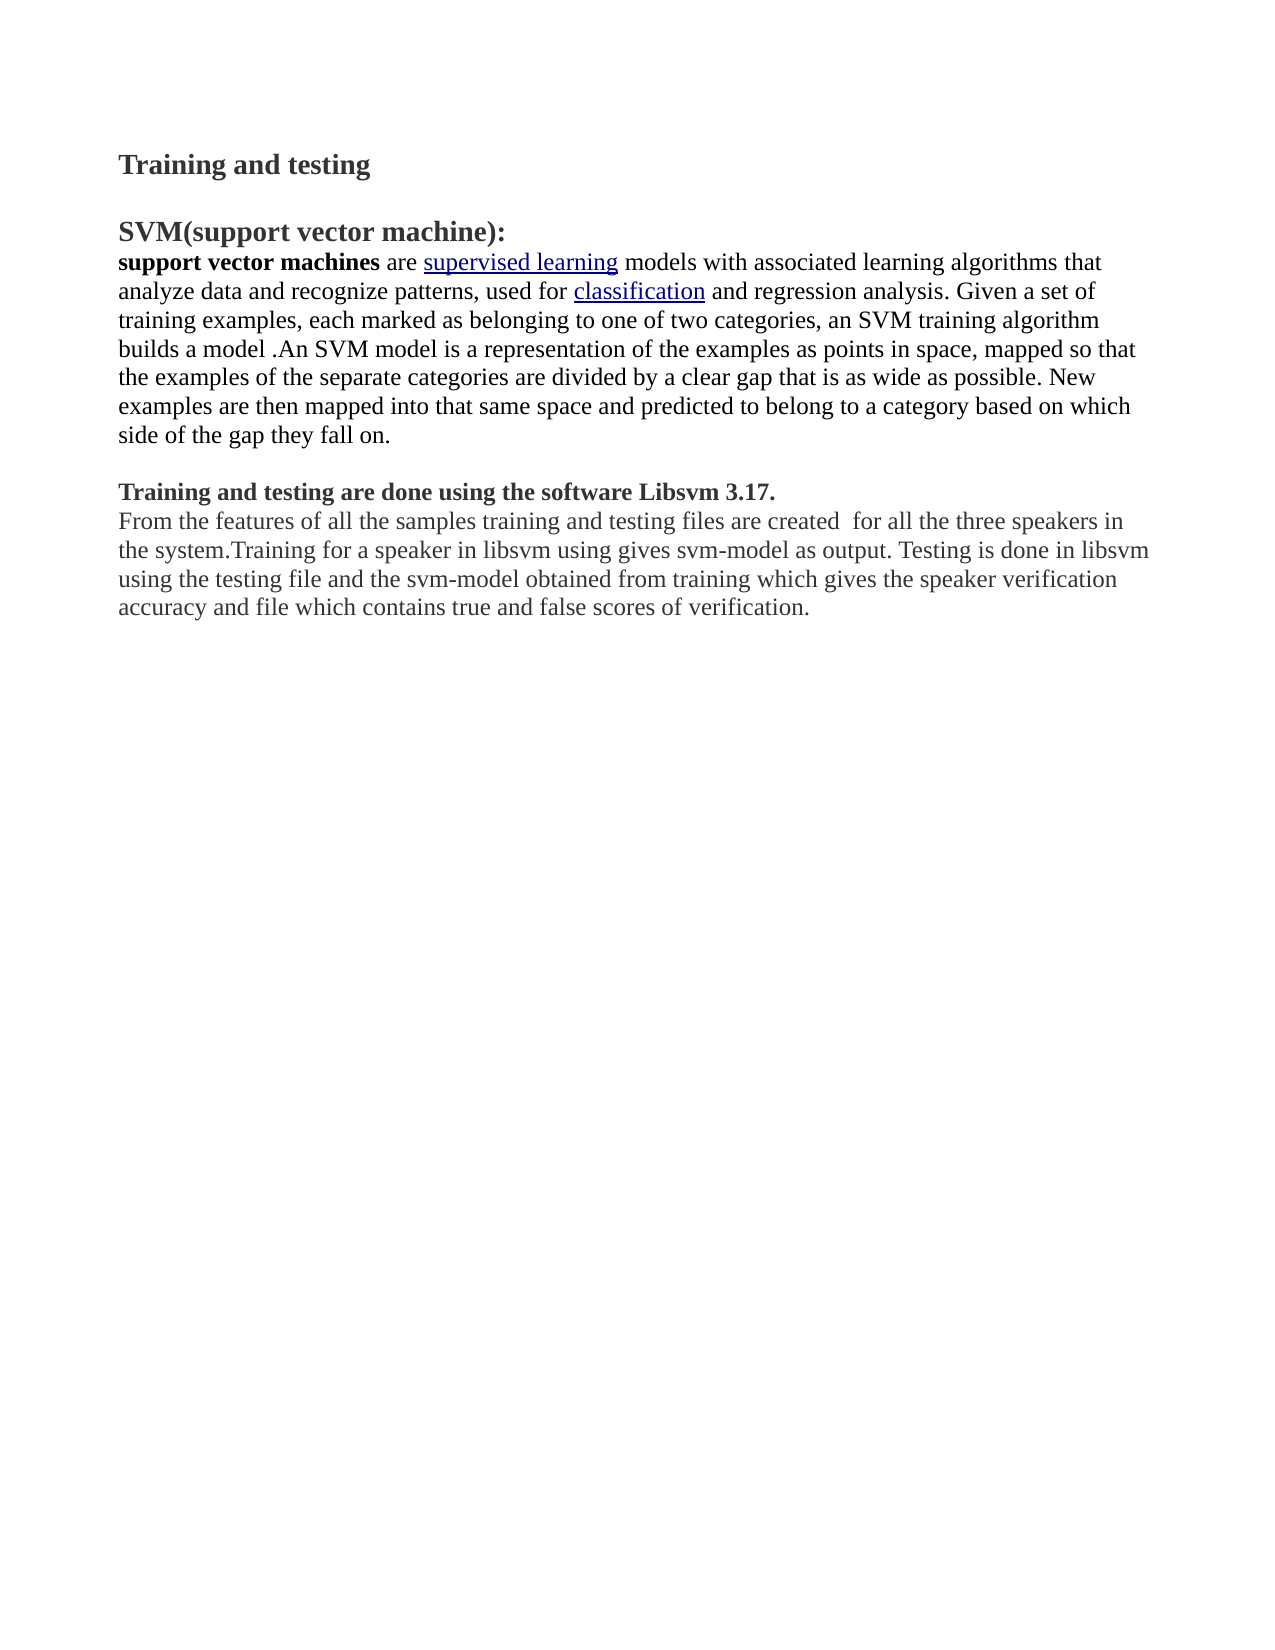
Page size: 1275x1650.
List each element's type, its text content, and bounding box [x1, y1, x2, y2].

text SVM(support vector machine): [118, 214, 1157, 247]
text From the features of all the samples training and testing files are created for all the three speakers in the system.Training for a speaker in libsvm using gives svm-model as output. Testing is done in libsvm using the testing file and the svm-model obtained from training which gives the speaker verification accuracy and file which contains true and false scores of verification. [118, 506, 1157, 621]
text Training and testing [118, 147, 1157, 180]
text support vector machines are supervised learning models with associated learning algorithms that analyze data and recognize patterns, used for classification and regression analysis. Given a set of training examples, each marked as belonging to one of two categories, an SVM training algorithm builds a model .An SVM model is a representation of the examples as points in space, mapped so that the examples of the separate categories are divided by a clear gap that is as wide as possible. New examples are then mapped into that same space and predicted to belong to a category based on which side of the gap they fall on. [118, 247, 1157, 449]
text Training and testing are done using the software Libsvm 3.17. [118, 477, 1157, 506]
